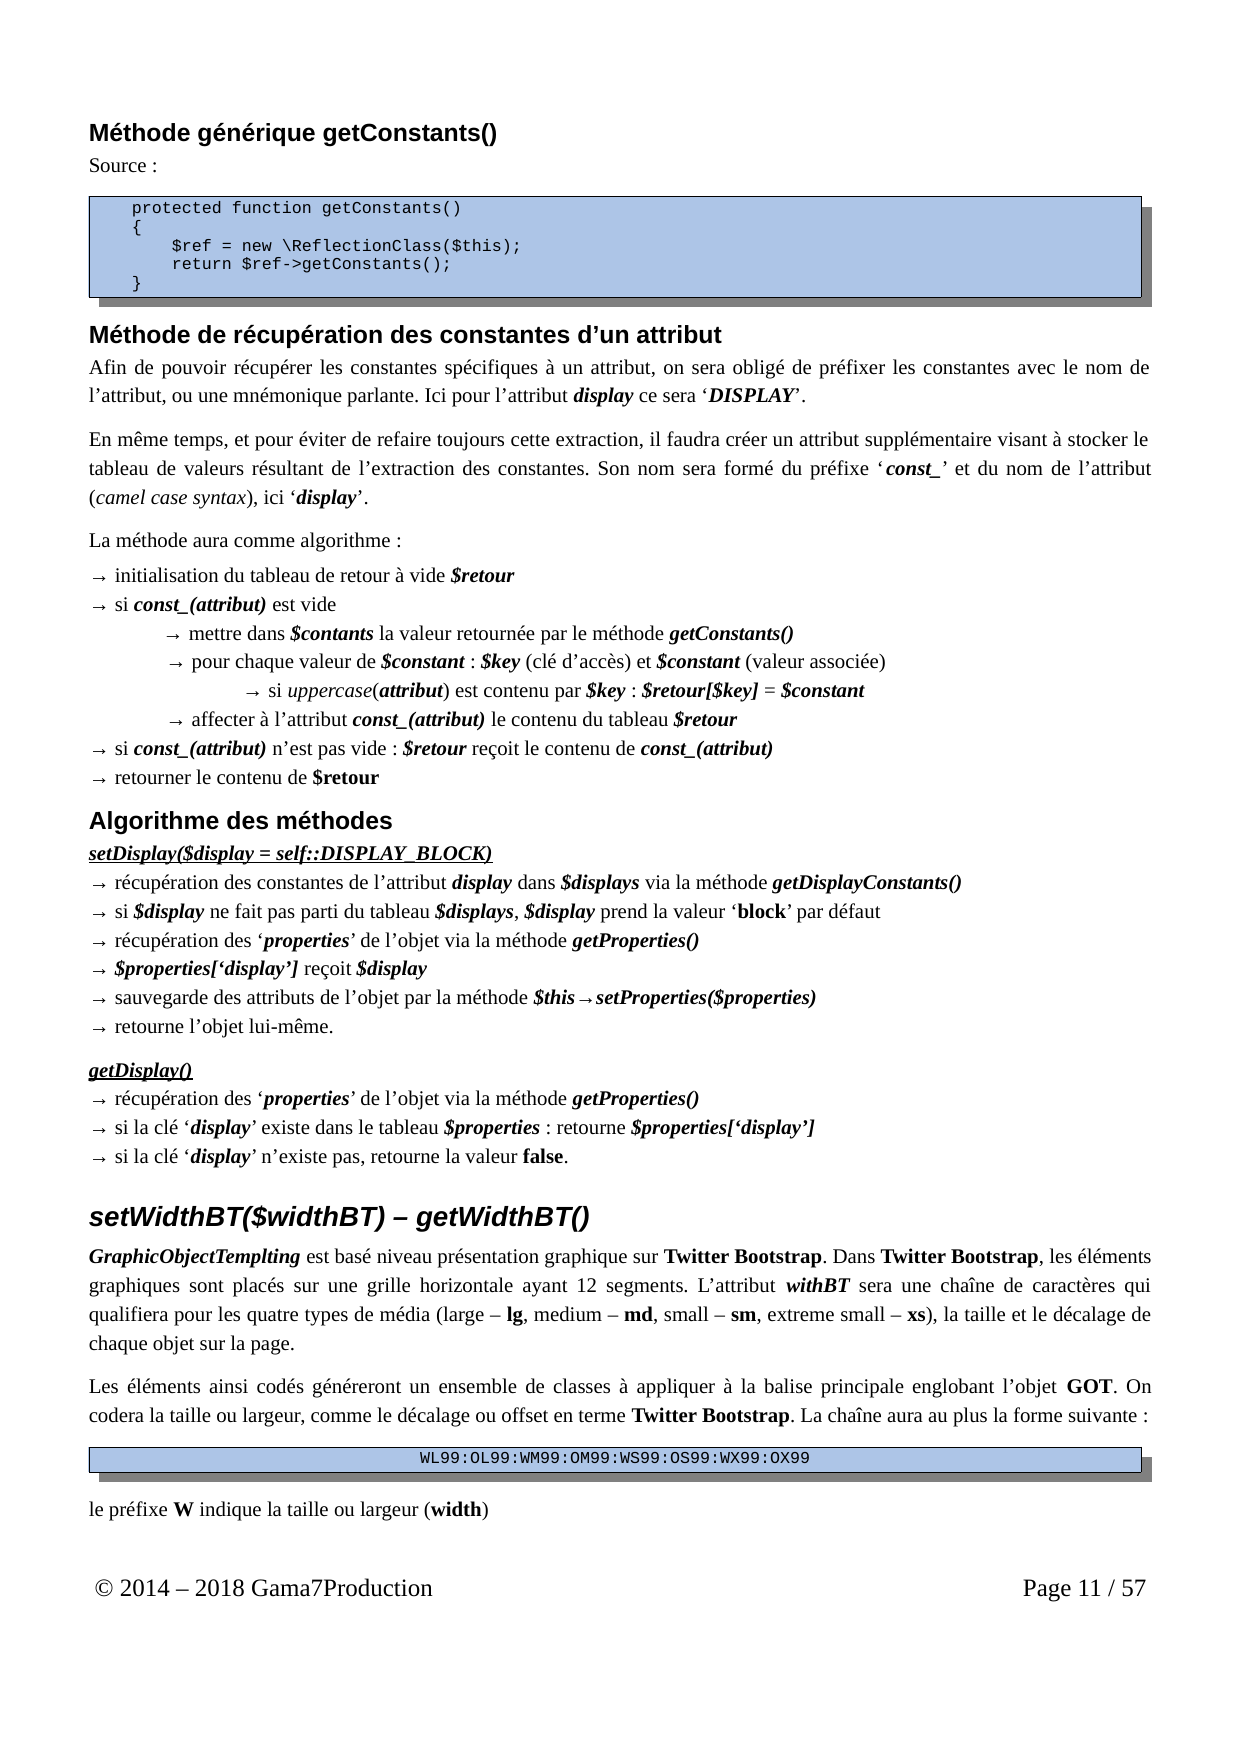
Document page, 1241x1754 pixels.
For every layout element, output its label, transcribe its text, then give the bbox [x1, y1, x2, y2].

text → sauvegarde des attributs de l’objet par la méthode $this→setProperties($properties) [88, 985, 1152, 1009]
text protected function getConstants() [90, 197, 1141, 215]
subtitle Méthode de récupération des constantes d’un attribut [88, 320, 1152, 348]
text → initialisation du tableau de retour à vide $retour [88, 563, 1152, 587]
text getDisplay() [88, 1057, 1152, 1082]
text → $properties[‘display’] reçoit $display [88, 956, 1152, 980]
text → si const_(attribut) est vide [88, 592, 1152, 616]
text La méthode aura comme algorithme : [88, 528, 1152, 552]
text $ref = new \ReflectionClass($this); [90, 234, 1141, 253]
text WL99:OL99:WM99:OM99:WS99:OS99:WX99:OX99 [90, 1448, 1141, 1472]
subtitle Méthode générique getConstants() [88, 118, 1152, 147]
text setDisplay($display = self::DISPLAY_BLOCK) [88, 841, 1152, 865]
text → si const_(attribut) n’est pas vide : $retour reçoit le contenu de const_(attribut) [88, 736, 1152, 760]
text → récupération des ‘properties’ de l’objet via la méthode getProperties() [88, 1086, 1152, 1110]
subtitle Algorithme des méthodes [88, 806, 1152, 835]
text → retourne l’objet lui-même. [88, 1014, 1152, 1038]
text { [90, 215, 1141, 234]
text → si la clé ‘display’ n’existe pas, retourne la valeur false. [88, 1144, 1152, 1168]
text return $ref->getConstants(); [90, 253, 1141, 272]
text → si $display ne fait pas parti du tableau $displays, $display prend la valeur ‘block’ par défaut [88, 899, 1152, 923]
text Source : [88, 153, 1152, 177]
text GraphicObjectTemplting est basé niveau présentation graphique sur Twitter Bootstrap. Dans Twitter Bootstrap, les éléments graphiques sont placés sur une grille horizontale ayant 12 segments. L’attribut withBT sera une chaîne de caractères qui qualifiera pour les quatre types de média (large – lg, medium – md, small – sm, extreme small – xs), la taille et le décalage de chaque objet sur la page. [88, 1244, 1152, 1355]
text → si la clé ‘display’ existe dans le tableau $properties : retourne $properties[‘display’] [88, 1115, 1152, 1139]
text } [90, 272, 1141, 297]
text → si uppercase(attribut) est contenu par $key : $retour[$key] = $constant [242, 678, 1152, 702]
text → affecter à l’attribut const_(attribut) le contenu du tableau $retour [165, 707, 1152, 731]
text En même temps, et pour éviter de refaire toujours cette extraction, il faudra créer un attribut supplémentaire visant à stocker le tableau de valeurs résultant de l’extraction des constantes. Son nom sera formé du préfixe ‘const_’ et du nom de l’attribut (camel case syntax), ici ‘display’. [88, 427, 1152, 509]
text → mettre dans $contants la valeur retournée par le méthode getConstants() [88, 621, 1152, 644]
text → récupération des constantes de l’attribut display dans $displays via la méthode getDisplayConstants() [88, 870, 1152, 894]
text Afin de pouvoir récupérer les constantes spécifiques à un attribut, on sera obligé de préfixer les constantes avec le nom de l’attribut, ou une mnémonique parlante. Ici pour l’attribut display ce sera ‘DISPLAY’. [88, 354, 1152, 407]
text Les éléments ainsi codés généreront un ensemble de classes à appliquer à la balise principale englobant l’objet GOT. On codera la taille ou largeur, comme le décalage ou offset en terme Twitter Bootstrap. La chaîne aura au plus la forme suivante : [88, 1374, 1152, 1427]
text → pour chaque valeur de $constant : $key (clé d’accès) et $constant (valeur associée) [165, 649, 1152, 673]
text le préfixe W indique la taille ou largeur (width) [88, 1497, 1152, 1521]
text → retourner le contenu de $retour [88, 765, 1152, 789]
subtitle setWidthBT($widthBT) – getWidthBT() [88, 1200, 1152, 1232]
text → récupération des ‘properties’ de l’objet via la méthode getProperties() [88, 927, 1152, 952]
